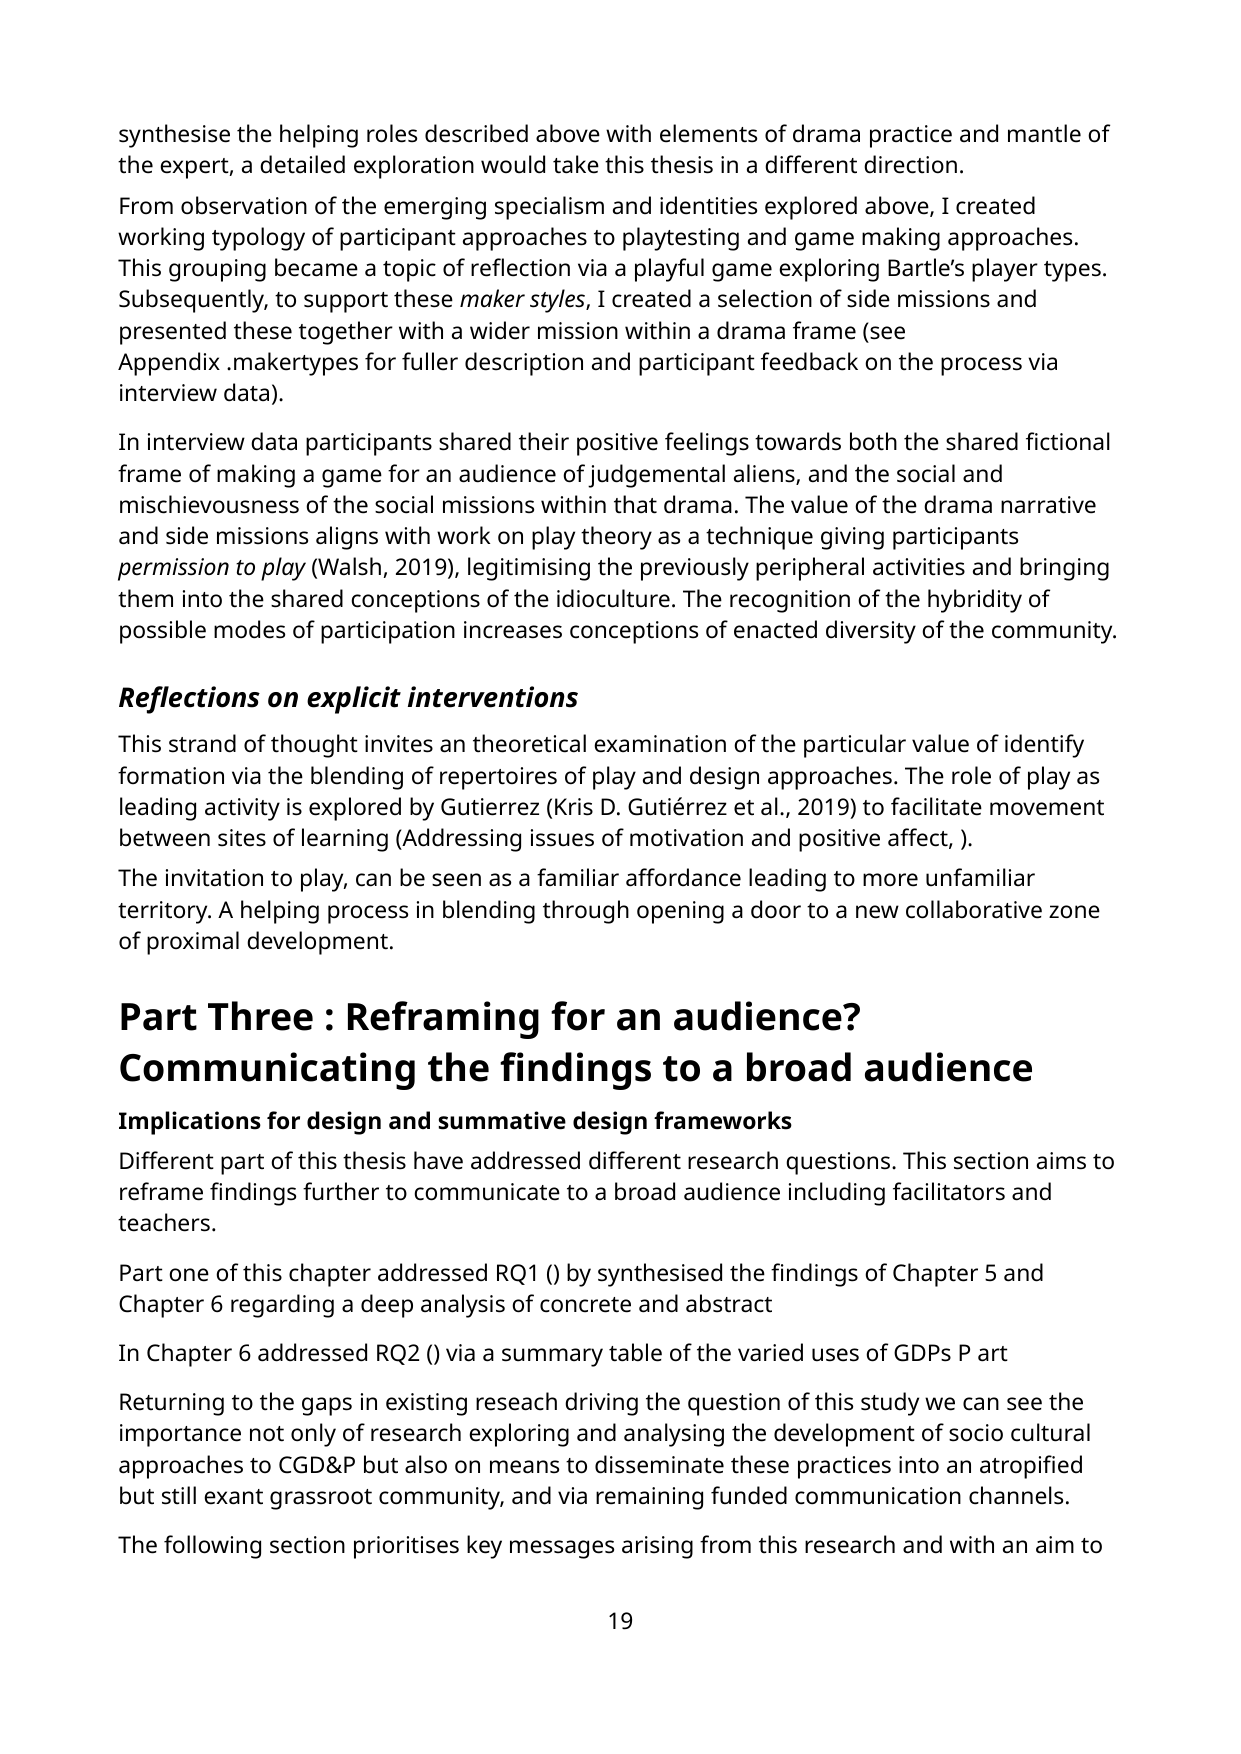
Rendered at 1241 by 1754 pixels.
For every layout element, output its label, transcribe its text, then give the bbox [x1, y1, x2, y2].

text Part one of this chapter addressed RQ1 () by synthesised the findings of Chapter 5 and Chapter 6 regarding a deep analysis of concrete and abstract [118, 1256, 1122, 1319]
text The invitation to play, can be seen as a familiar affordance leading to more unfamiliar territory. A helping process in blending through opening a door to a new collaborative zone of proximal development. [118, 862, 1122, 956]
text Implications for design and summative design frameworks [118, 1104, 1122, 1136]
subtitle Part Three : Reframing for an audience? Communicating the findings to a broad audience [118, 990, 1122, 1092]
text Returning to the gaps in existing reseach driving the question of this study we can see the importance not only of research exploring and analysing the development of socio cultural approaches to CGD&P but also on means to disseminate these practices into an atropified but still exant grassroot community, and via remaining funded communication channels. [118, 1386, 1122, 1511]
text In interview data participants shared their positive feelings towards both the shared fictional frame of making a game for an audience of judgemental aliens, and the social and mischievousness of the social missions within that drama. The value of the drama narrative and side missions aligns with work on play theory as a technique giving participants permission to play (Walsh, 2019), legitimising the previously peripheral activities and bringing them into the shared conceptions of the idioculture. The recognition of the hybridity of possible modes of participation increases conceptions of enacted diversity of the community. [118, 426, 1122, 645]
text Different part of this thesis have addressed different research questions. This section aims to reframe findings further to communicate to a broad audience including facilitators and teachers. [118, 1145, 1122, 1238]
text synthesise the helping roles described above with elements of drama practice and mantle of the expert, a detailed exploration would take this thesis in a different direction. [118, 118, 1122, 181]
subtitle Reflections on explicit interventions [118, 679, 1122, 716]
text This strand of thought invites an theoretical examination of the particular value of identify formation via the blending of repertoires of play and design approaches. The role of play as leading activity is explored by Gutierrez (Kris D. Gutiérrez et al., 2019) to facilitate movement between sites of learning (Addressing issues of motivation and positive affect, ). [118, 728, 1122, 853]
text In Chapter 6 addressed RQ2 () via a summary table of the varied uses of GDPs P art [118, 1337, 1122, 1368]
text The following section prioritises key messages arising from this research and with an aim to [118, 1529, 1122, 1560]
text From observation of the emerging specialism and identities explored above, I created working typology of participant approaches to playtesting and game making approaches. This grouping became a topic of reflection via a playful game exploring Bartle’s player types. Subsequently, to support these maker styles, I created a selection of side missions and presented these together with a wider mission within a drama frame (see Appendix .makertypes for fuller description and participant feedback on the process via interview data). [118, 189, 1122, 408]
